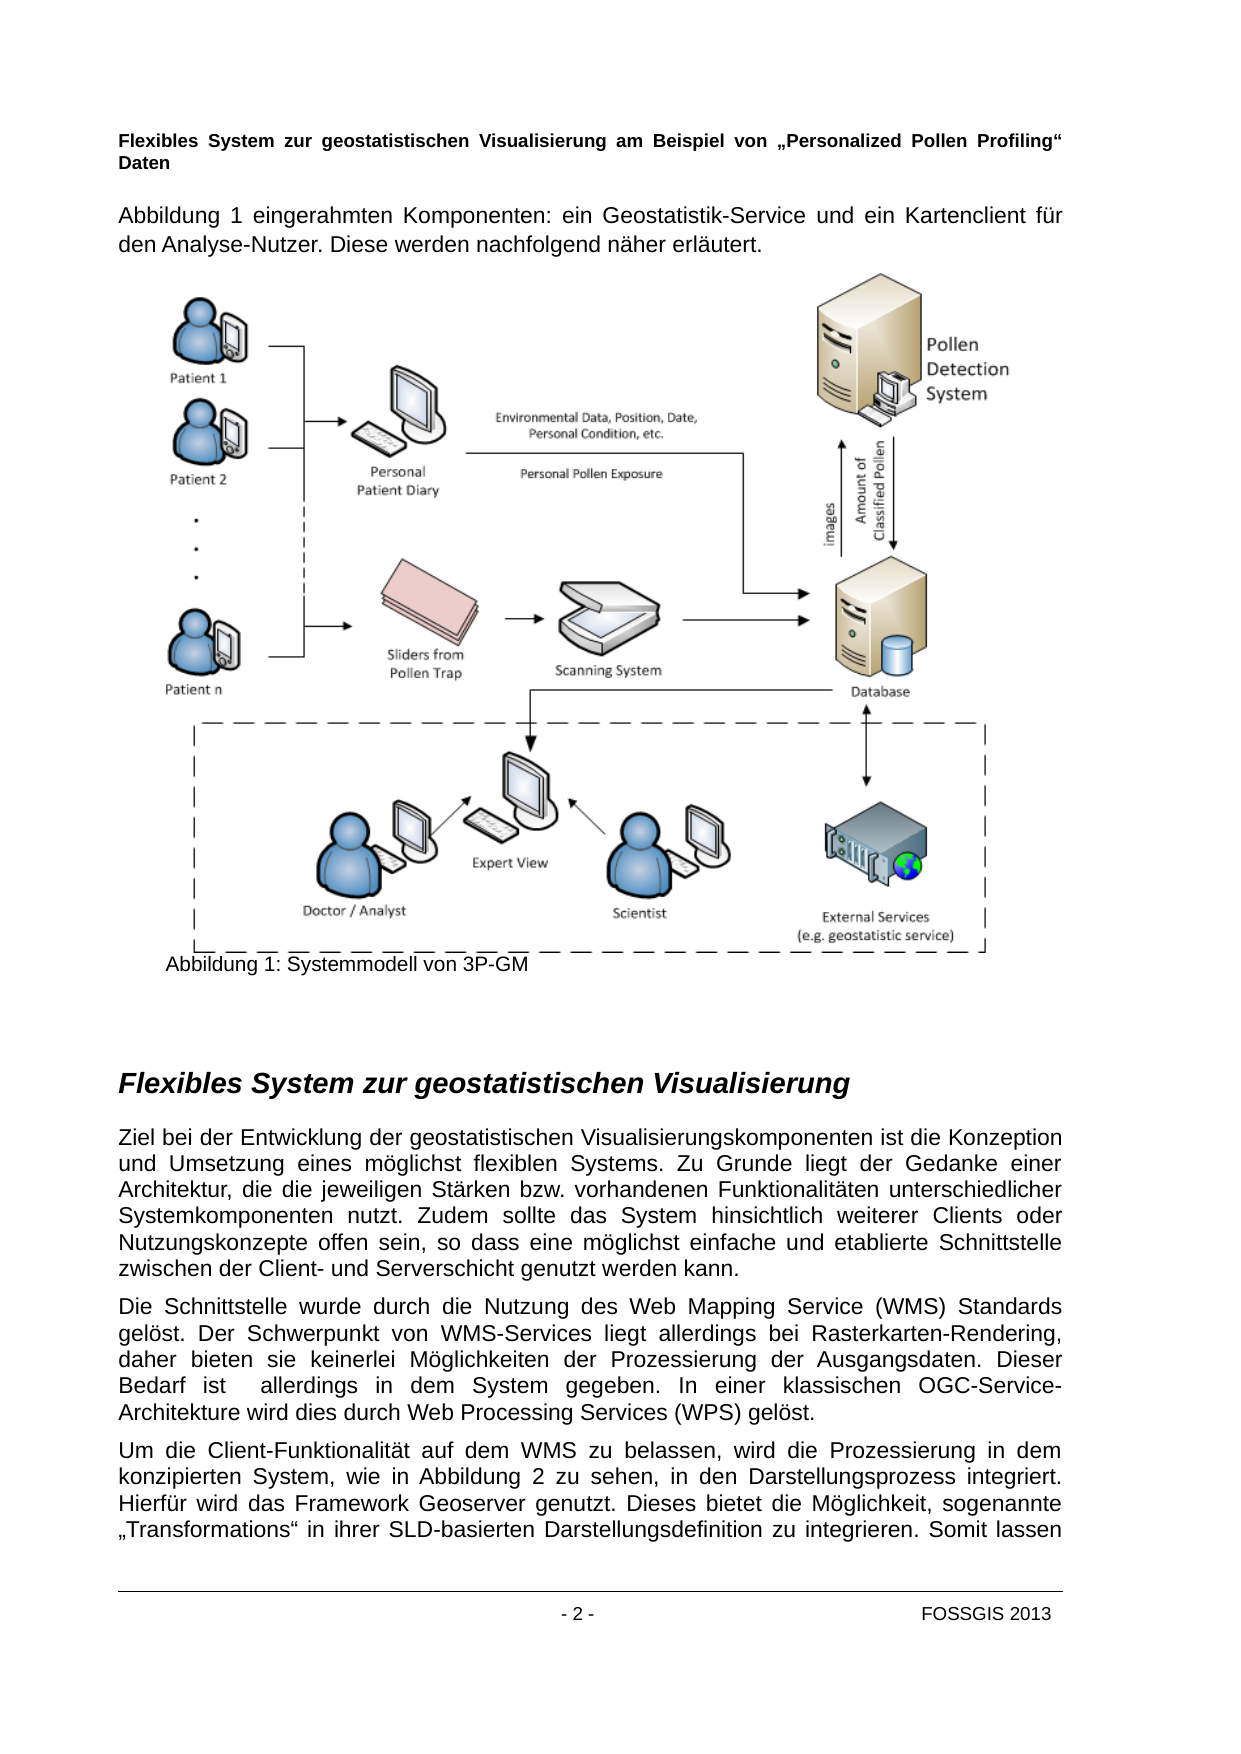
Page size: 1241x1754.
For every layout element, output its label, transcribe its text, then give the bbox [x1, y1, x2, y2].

text Die Schnittstelle wurde durch die Nutzung des Web Mapping Service (WMS) Standards gelöst. Der Schwerpunkt von WMS-Services liegt allerdings bei Rasterkarten-Rendering, daher bieten sie keinerlei Möglichkeiten der Prozessierung der Ausgangsdaten. Dieser Bedarf ist allerdings in dem System gegeben. In einer klassischen OGC-Service-Architekture wird dies durch Web Processing Services (WPS) gelöst. [118, 1293, 1063, 1425]
text Abbildung 1 eingerahmten Komponenten: ein Geostatistik-Service und ein Kartenclient für den Analyse-Nutzer. Diese werden nachfolgend näher erläutert. [118, 202, 1063, 258]
text Abbildung 1: Systemmodell von 3P-GM [165, 953, 1016, 976]
text Um die Client-Funktionalität auf dem WMS zu belassen, wird die Prozessierung in dem konzipierten System, wie in Abbildung 2 zu sehen, in den Darstellungsprozess integriert. Hierfür wird das Framework Geoserver genutzt. Dieses bietet die Möglichkeit, sogenannte „Transformations“ in ihrer SLD-basierten Darstellungsdefinition zu integrieren. Somit lassen [118, 1437, 1063, 1542]
text Ziel bei der Entwicklung der geostatistischen Visualisierungskomponenten ist die Konzeption und Umsetzung eines möglichst flexiblen Systems. Zu Grunde liegt der Gedanke einer Architektur, die die jeweiligen Stärken bzw. vorhandenen Funktionalitäten unterschiedlicher Systemkomponenten nutzt. Zudem sollte das System hinsichtlich weiterer Clients oder Nutzungskonzepte offen sein, so dass eine möglichst einfache und etablierte Schnittstelle zwischen der Client- und Serverschicht genutzt werden kann. [118, 1123, 1063, 1282]
subtitle Flexibles System zur geostatistischen Visualisierung [118, 1066, 1063, 1099]
picture [165, 272, 1016, 953]
